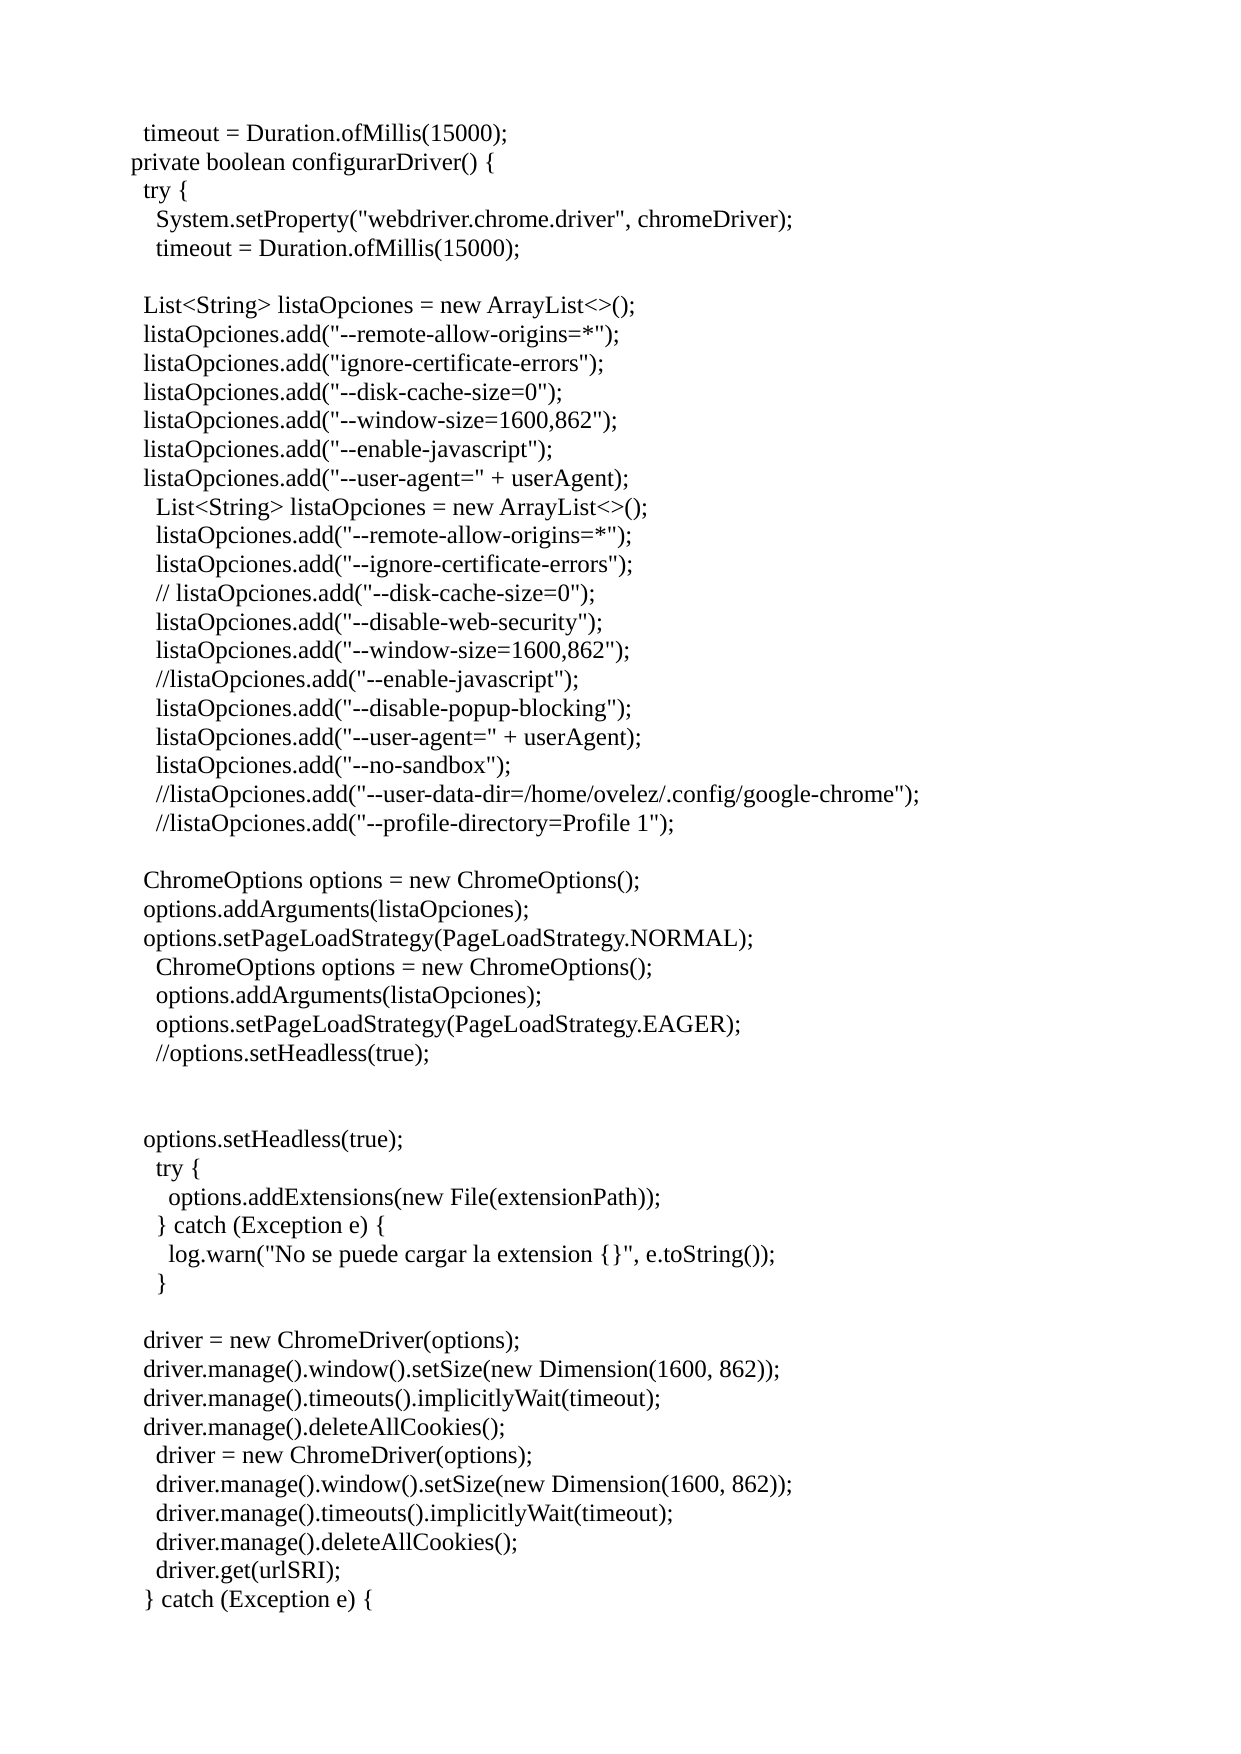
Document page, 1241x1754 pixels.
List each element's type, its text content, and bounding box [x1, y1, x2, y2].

text listaOpciones.add("--enable-javascript"); [118, 434, 1122, 463]
text driver.manage().window().setSize(new Dimension(1600, 862)); [118, 1354, 1122, 1383]
text listaOpciones.add("--window-size=1600,862"); [118, 406, 1122, 434]
text try { [118, 176, 1122, 204]
text driver = new ChromeDriver(options); [118, 1441, 1122, 1469]
text listaOpciones.add("--ignore-certificate-errors"); [118, 549, 1122, 578]
text listaOpciones.add("ignore-certificate-errors"); [118, 348, 1122, 377]
text driver.manage().window().setSize(new Dimension(1600, 862)); [118, 1469, 1122, 1498]
text //options.setHeadless(true); [118, 1038, 1122, 1067]
text //listaOpciones.add("--user-data-dir=/home/ovelez/.config/google-chrome"); [118, 779, 1122, 808]
text listaOpciones.add("--disable-web-security"); [118, 607, 1122, 636]
text listaOpciones.add("--remote-allow-origins=*"); [118, 319, 1122, 348]
text options.setHeadless(true); [118, 1124, 1122, 1153]
text // listaOpciones.add("--disk-cache-size=0"); [118, 578, 1122, 607]
text List<String> listaOpciones = new ArrayList<>(); [118, 492, 1122, 521]
text try { [118, 1153, 1122, 1182]
text listaOpciones.add("--remote-allow-origins=*"); [118, 521, 1122, 549]
text options.setPageLoadStrategy(PageLoadStrategy.NORMAL); [118, 923, 1122, 952]
text ChromeOptions options = new ChromeOptions(); [118, 866, 1122, 894]
text //listaOpciones.add("--enable-javascript"); [118, 664, 1122, 693]
text listaOpciones.add("--disable-popup-blocking"); [118, 693, 1122, 722]
text options.setPageLoadStrategy(PageLoadStrategy.EAGER); [118, 1009, 1122, 1038]
text driver.manage().deleteAllCookies(); [118, 1412, 1122, 1441]
text listaOpciones.add("--no-sandbox"); [118, 751, 1122, 779]
text timeout = Duration.ofMillis(15000); [118, 233, 1122, 262]
text driver.manage().deleteAllCookies(); [118, 1527, 1122, 1556]
text ChromeOptions options = new ChromeOptions(); [118, 952, 1122, 981]
text listaOpciones.add("--window-size=1600,862"); [118, 636, 1122, 664]
text driver.manage().timeouts().implicitlyWait(timeout); [118, 1498, 1122, 1527]
text listaOpciones.add("--user-agent=" + userAgent); [118, 463, 1122, 492]
text driver = new ChromeDriver(options); [118, 1326, 1122, 1354]
text List<String> listaOpciones = new ArrayList<>(); [118, 291, 1122, 319]
text } catch (Exception e) { [118, 1211, 1122, 1239]
text driver.manage().timeouts().implicitlyWait(timeout); [118, 1383, 1122, 1412]
text log.warn("No se puede cargar la extension {}", e.toString()); [118, 1239, 1122, 1268]
text options.addExtensions(new File(extensionPath)); [118, 1182, 1122, 1211]
text options.addArguments(listaOpciones); [118, 981, 1122, 1009]
text } catch (Exception e) { [118, 1584, 1122, 1613]
text private boolean configurarDriver() { [118, 147, 1122, 176]
text timeout = Duration.ofMillis(15000); [118, 118, 1122, 147]
text listaOpciones.add("--user-agent=" + userAgent); [118, 722, 1122, 751]
text } [118, 1268, 1122, 1297]
text System.setProperty("webdriver.chrome.driver", chromeDriver); [118, 204, 1122, 233]
text listaOpciones.add("--disk-cache-size=0"); [118, 377, 1122, 406]
text options.addArguments(listaOpciones); [118, 894, 1122, 923]
text //listaOpciones.add("--profile-directory=Profile 1"); [118, 808, 1122, 837]
text driver.get(urlSRI); [118, 1556, 1122, 1584]
